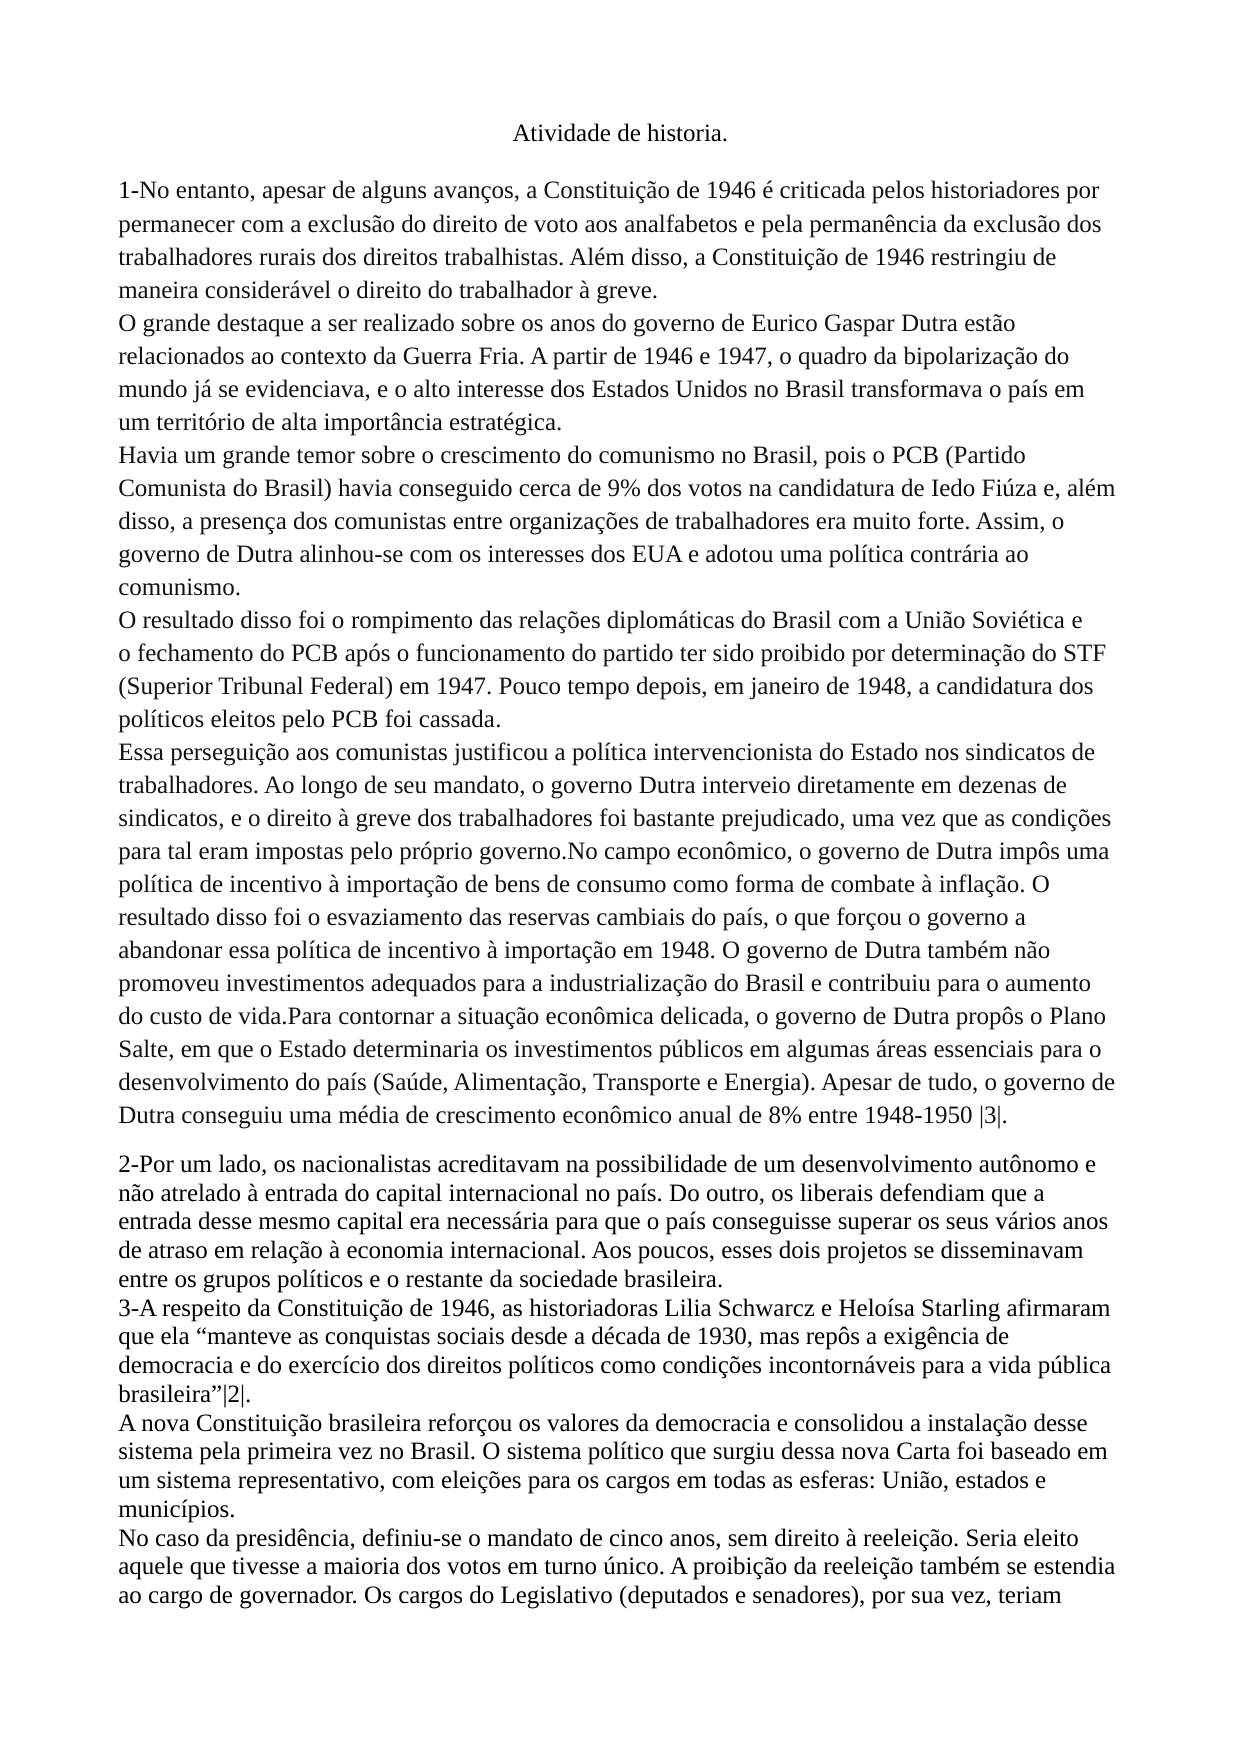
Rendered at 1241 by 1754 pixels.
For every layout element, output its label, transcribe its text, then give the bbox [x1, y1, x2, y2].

text A nova Constituição brasileira reforçou os valores da democracia e consolidou a instalação desse sistema pela primeira vez no Brasil. O sistema político que surgiu dessa nova Carta foi baseado em um sistema representativo, com eleições para os cargos em todas as esferas: União, estados e municípios. [118, 1408, 1122, 1523]
text O grande destaque a ser realizado sobre os anos do governo de Eurico Gaspar Dutra estão relacionados ao contexto da Guerra Fria. A partir de 1946 e 1947, o quadro da bipolarização do mundo já se evidenciava, e o alto interesse dos Estados Unidos no Brasil transformava o país em um território de alta importância estratégica. [118, 308, 1122, 436]
text No caso da presidência, definiu-se o mandato de cinco anos, sem direito à reeleição. Seria eleito aquele que tivesse a maioria dos votos em turno único. A proibição da reeleição também se estendia ao cargo de governador. Os cargos do Legislativo (deputados e senadores), por sua vez, teriam [118, 1523, 1122, 1609]
text Havia um grande temor sobre o crescimento do comunismo no Brasil, pois o PCB (Partido Comunista do Brasil) havia conseguido cerca de 9% dos votos na candidatura de Iedo Fiúza e, além disso, a presença dos comunistas entre organizações de trabalhadores era muito forte. Assim, o governo de Dutra alinhou-se com os interesses dos EUA e adotou uma política contrária ao comunismo. [118, 440, 1122, 601]
text O resultado disso foi o rompimento das relações diplomáticas do Brasil com a União Soviética e o fechamento do PCB após o funcionamento do partido ter sido proibido por determinação do STF (Superior Tribunal Federal) em 1947. Pouco tempo depois, em janeiro de 1948, a candidatura dos políticos eleitos pelo PCB foi cassada. [118, 605, 1122, 733]
text Essa perseguição aos comunistas justificou a política intervencionista do Estado nos sindicatos de trabalhadores. Ao longo de seu mandato, o governo Dutra interveio diretamente em dezenas de sindicatos, e o direito à greve dos trabalhadores foi bastante prejudicado, uma vez que as condições para tal eram impostas pelo próprio governo.No campo econômico, o governo de Dutra impôs uma política de incentivo à importação de bens de consumo como forma de combate à inflação. O resultado disso foi o esvaziamento das reservas cambiais do país, o que forçou o governo a abandonar essa política de incentivo à importação em 1948. O governo de Dutra também não promoveu investimentos adequados para a industrialização do Brasil e contribuiu para o aumento do custo de vida.Para contornar a situação econômica delicada, o governo de Dutra propôs o Plano Salte, em que o Estado determinaria os investimentos públicos em algumas áreas essenciais para o desenvolvimento do país (Saúde, Alimentação, Transporte e Energia). Apesar de tudo, o governo de Dutra conseguiu uma média de crescimento econômico anual de 8% entre 1948-1950 |3|. [118, 737, 1122, 1129]
text 2-Por um lado, os nacionalistas acreditavam na possibilidade de um desenvolvimento autônomo e não atrelado à entrada do capital internacional no país. Do outro, os liberais defendiam que a entrada desse mesmo capital era necessária para que o país conseguisse superar os seus vários anos de atraso em relação à economia internacional. Aos poucos, esses dois projetos se disseminavam entre os grupos políticos e o restante da sociedade brasileira. 3-A respeito da Constituição de 1946, as historiadoras Lilia Schwarcz e Heloísa Starling afirmaram que ela “manteve as conquistas sociais desde a década de 1930, mas repôs a exigência de democracia e do exercício dos direitos políticos como condições incontornáveis para a vida pública brasileira”|2|. [118, 1149, 1122, 1408]
text Atividade de historia. [118, 118, 1122, 147]
text 1-No entanto, apesar de alguns avanços, a Constituição de 1946 é criticada pelos historiadores por permanecer com a exclusão do direito de voto aos analfabetos e pela permanência da exclusão dos trabalhadores rurais dos direitos trabalhistas. Além disso, a Constituição de 1946 restringiu de maneira considerável o direito do trabalhador à greve. [118, 176, 1122, 303]
